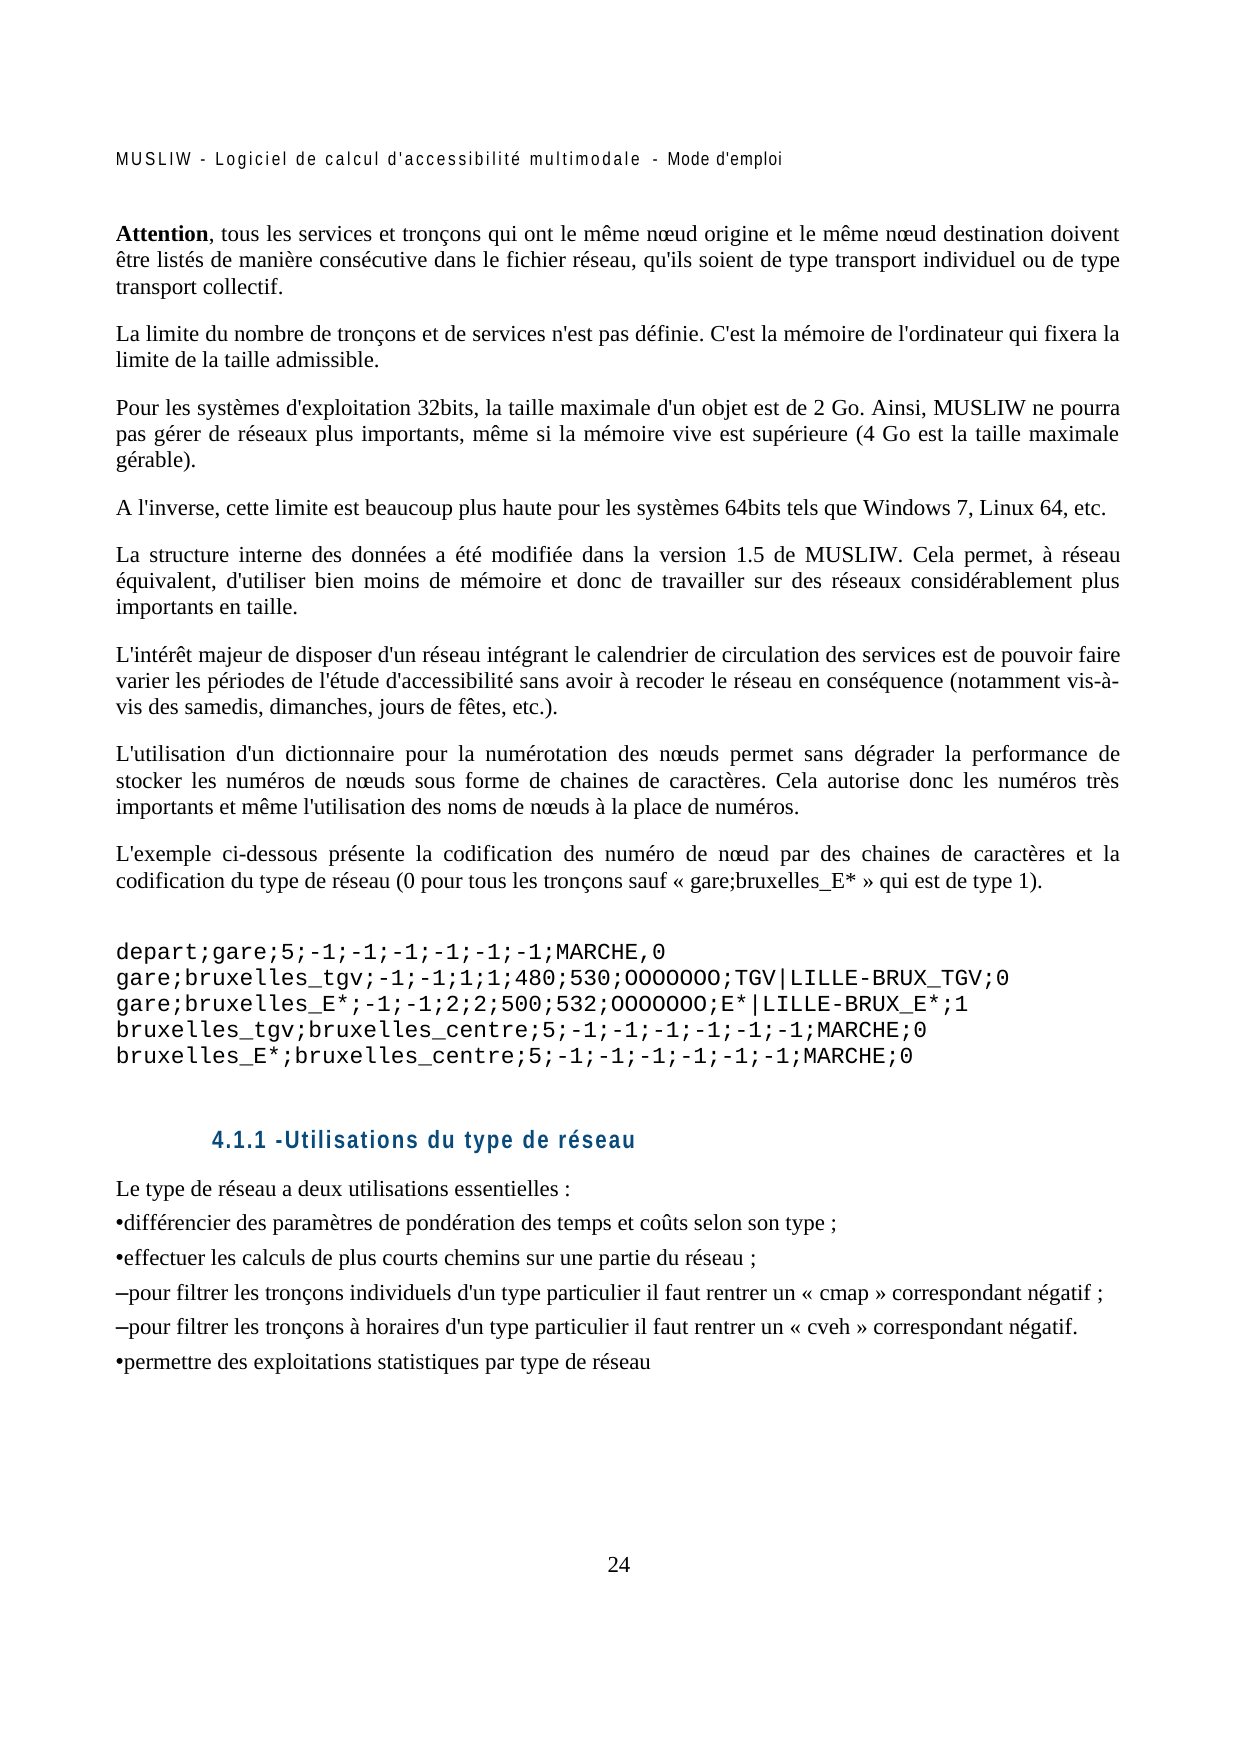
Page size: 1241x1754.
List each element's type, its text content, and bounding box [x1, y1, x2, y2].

text Le type de réseau a deux utilisations essentielles : [116, 1174, 1122, 1201]
text bruxelles_E*;bruxelles_centre;5;-1;-1;-1;-1;-1;-1;MARCHE;0 [116, 1044, 1122, 1070]
text Pour les systèmes d'exploitation 32bits, la taille maximale d'un objet est de 2 Go. Ainsi, MUSLIW ne pourra pas gérer de réseaux plus importants, même si la mémoire vive est supérieure (4 Go est la taille maximale gérable). [116, 394, 1122, 473]
text bruxelles_tgv;bruxelles_centre;5;-1;-1;-1;-1;-1;-1;MARCHE;0 [116, 1018, 1122, 1044]
text L'intérêt majeur de disposer d'un réseau intégrant le calendrier de circulation des services est de pouvoir faire varier les périodes de l'étude d'accessibilité sans avoir à recoder le réseau en conséquence (notamment vis-à-vis des samedis, dimanches, jours de fêtes, etc.). [116, 641, 1122, 720]
list permettre des exploitations statistiques par type de réseau [116, 1348, 1127, 1374]
text L'utilisation d'un dictionnaire pour la numérotation des nœuds permet sans dégrader la performance de stocker les numéros de nœuds sous forme de chaines de caractères. Cela autorise donc les numéros très importants et même l'utilisation des noms de nœuds à la place de numéros. [116, 741, 1122, 819]
text A l'inverse, cette limite est beaucoup plus haute pour les systèmes 64bits tels que Windows 7, Linux 64, etc. [116, 493, 1122, 520]
text gare;bruxelles_tgv;-1;-1;1;1;480;530;OOOOOOO;TGV|LILLE-BRUX_TGV;0 [116, 966, 1122, 992]
text L'exemple ci-dessous présente la codification des numéro de nœud par des chaines de caractères et la codification du type de réseau (0 pour tous les tronçons sauf « gare;bruxelles_E* » qui est de type 1). [116, 840, 1122, 893]
subtitle Utilisations du type de réseau [211, 1125, 1122, 1154]
text depart;gare;5;-1;-1;-1;-1;-1;-1;MARCHE,0 [116, 940, 1122, 966]
text gare;bruxelles_E*;-1;-1;2;2;500;532;OOOOOOO;E*|LILLE-BRUX_E*;1 [116, 992, 1122, 1018]
text La limite du nombre de tronçons et de services n'est pas définie. C'est la mémoire de l'ordinateur qui fixera la limite de la taille admissible. [116, 320, 1122, 373]
list différencier des paramètres de pondération des temps et coûts selon son type ; [116, 1209, 1127, 1236]
list pour filtrer les tronçons à horaires d'un type particulier il faut rentrer un « cveh » correspondant négatif. [116, 1313, 1122, 1340]
text La structure interne des données a été modifiée dans la version 1.5 de MUSLIW. Cela permet, à réseau équivalent, d'utiliser bien moins de mémoire et donc de travailler sur des réseaux considérablement plus importants en taille. [116, 541, 1122, 620]
list effectuer les calculs de plus courts chemins sur une partie du réseau ; [116, 1244, 1127, 1270]
list pour filtrer les tronçons individuels d'un type particulier il faut rentrer un « cmap » correspondant négatif ; [116, 1279, 1122, 1305]
text Attention, tous les services et tronçons qui ont le même nœud origine et le même nœud destination doivent être listés de manière consécutive dans le fichier réseau, qu'ils soient de type transport individuel ou de type transport collectif. [116, 220, 1122, 299]
